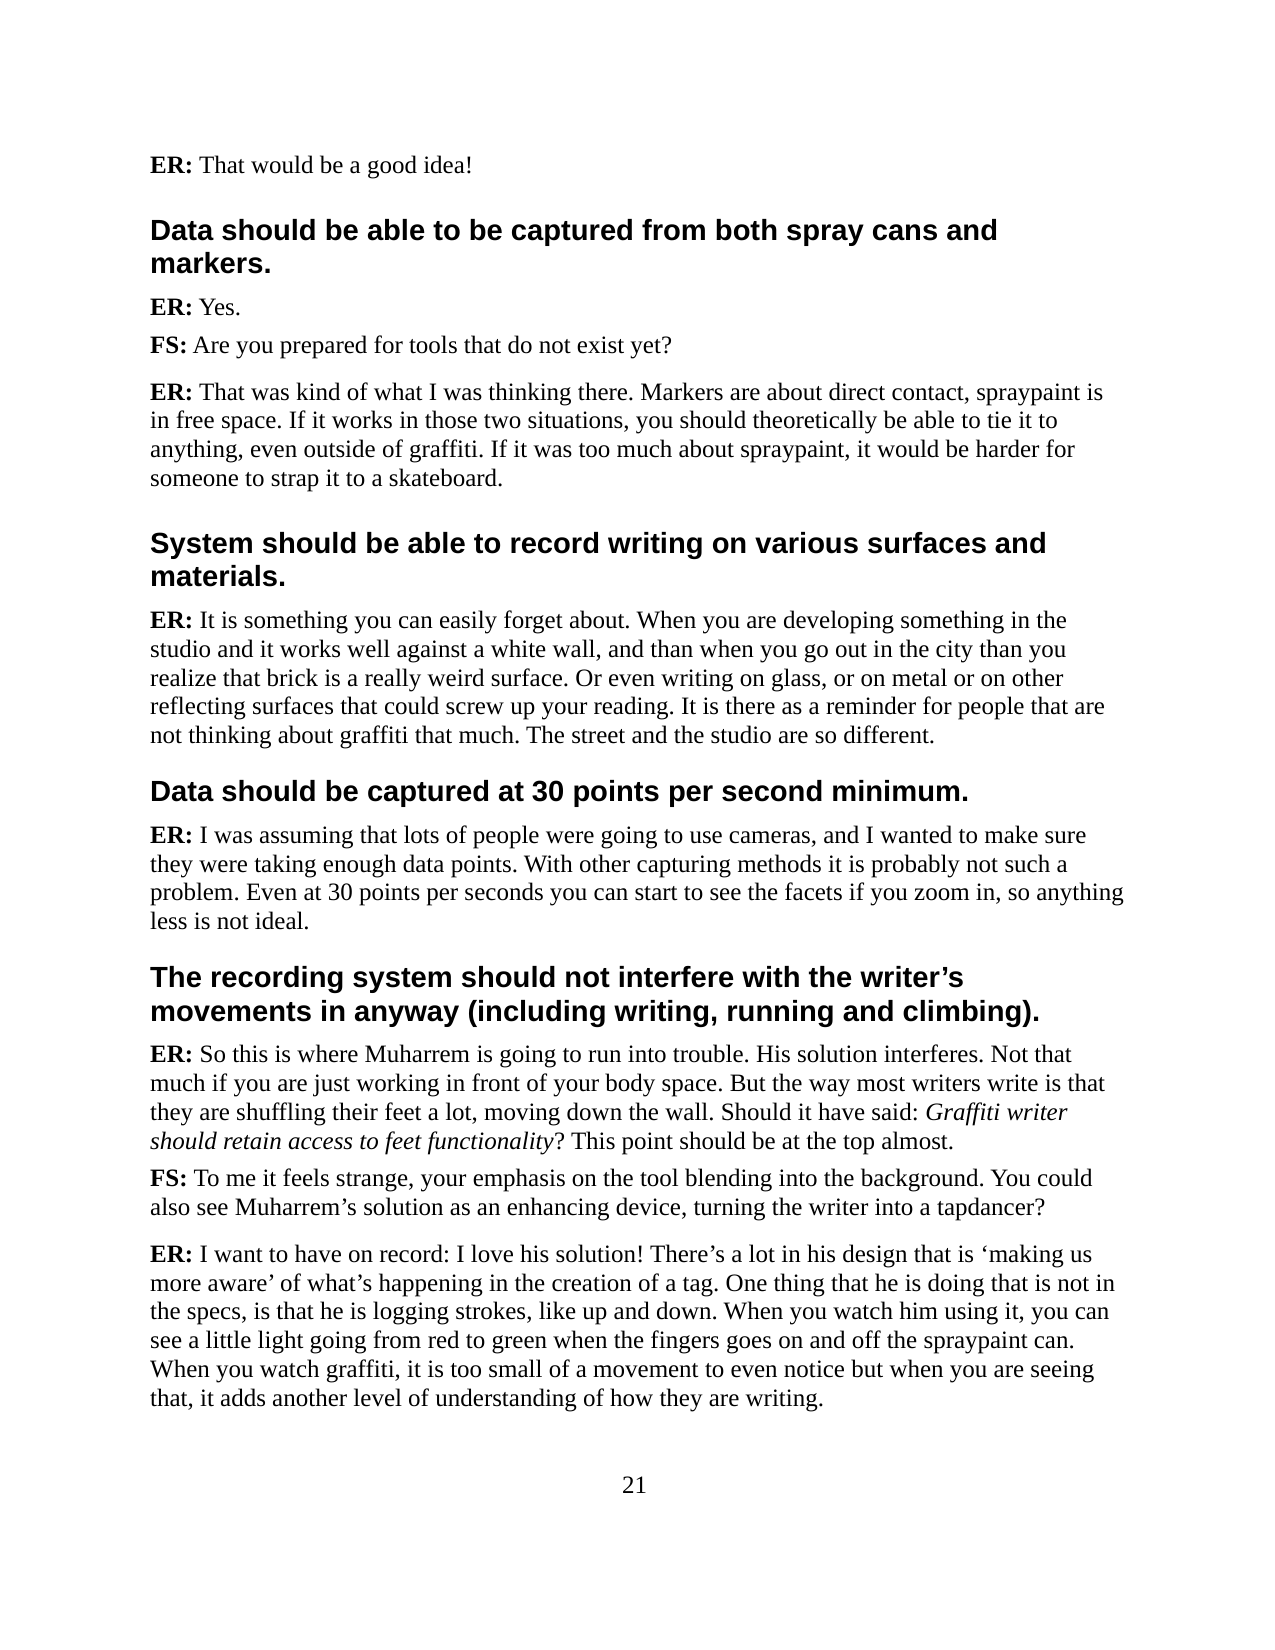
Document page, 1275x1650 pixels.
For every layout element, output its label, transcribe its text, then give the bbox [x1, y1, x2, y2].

text ER: It is something you can easily forget about. When you are developing something in the studio and it works well against a white wall, and than when you go out in the city than you realize that brick is a really weird surface. Or even writing on glass, or on metal or on other reflecting surfaces that could screw up your reading. It is there as a reminder for people that are not thinking about graffiti that much. The street and the studio are so different. [150, 605, 1125, 749]
subtitle System should be able to record writing on various surfaces and materials. [150, 526, 1125, 593]
text ER: I want to have on record: I love his solution! There’s a lot in his design that is ‘making us more aware’ of what’s happening in the creation of a tag. One thing that he is doing that is not in the specs, is that he is logging strokes, like up and down. When you watch him using it, you can see a little light going from red to green when the fingers goes on and off the spraypaint can. When you watch graffiti, it is too small of a movement to even notice but when you are seeing that, it adds another level of understanding of how they are writing. [150, 1239, 1125, 1411]
subtitle Data should be able to be captured from both spray cans and markers. [150, 213, 1125, 280]
text FS: Are you prepared for tools that do not exist yet? [150, 330, 1125, 359]
text ER: So this is where Muharrem is going to run into trouble. His solution interferes. Not that much if you are just working in front of your body space. But the way most writers write is that they are shuffling their feet a lot, moving down the wall. Should it have said: Graffiti writer should retain access to feet functionality? This point should be at the top almost. [150, 1039, 1125, 1154]
text ER: That would be a good idea! [150, 150, 1125, 179]
text ER: Yes. [150, 292, 1125, 321]
text ER: That was kind of what I was thinking there. Markers are about direct contact, spraypaint is in free space. If it works in those two situations, you should theoretically be able to tie it to anything, even outside of graffiti. If it was too much about spraypaint, it would be harder for someone to strap it to a skateboard. [150, 377, 1125, 492]
text FS: To me it feels strange, your emphasis on the tool blending into the background. You could also see Muharrem’s solution as an enhancing device, turning the writer into a tapdancer? [150, 1163, 1125, 1221]
subtitle Data should be captured at 30 points per second minimum. [150, 774, 1125, 807]
subtitle The recording system should not interfere with the writer’s movements in anyway (including writing, running and climbing). [150, 960, 1125, 1027]
text ER: I was assuming that lots of people were going to use cameras, and I wanted to make sure they were taking enough data points. With other capturing methods it is probably not such a problem. Even at 30 points per seconds you can start to see the facets if you zoom in, so anything less is not ideal. [150, 820, 1125, 935]
